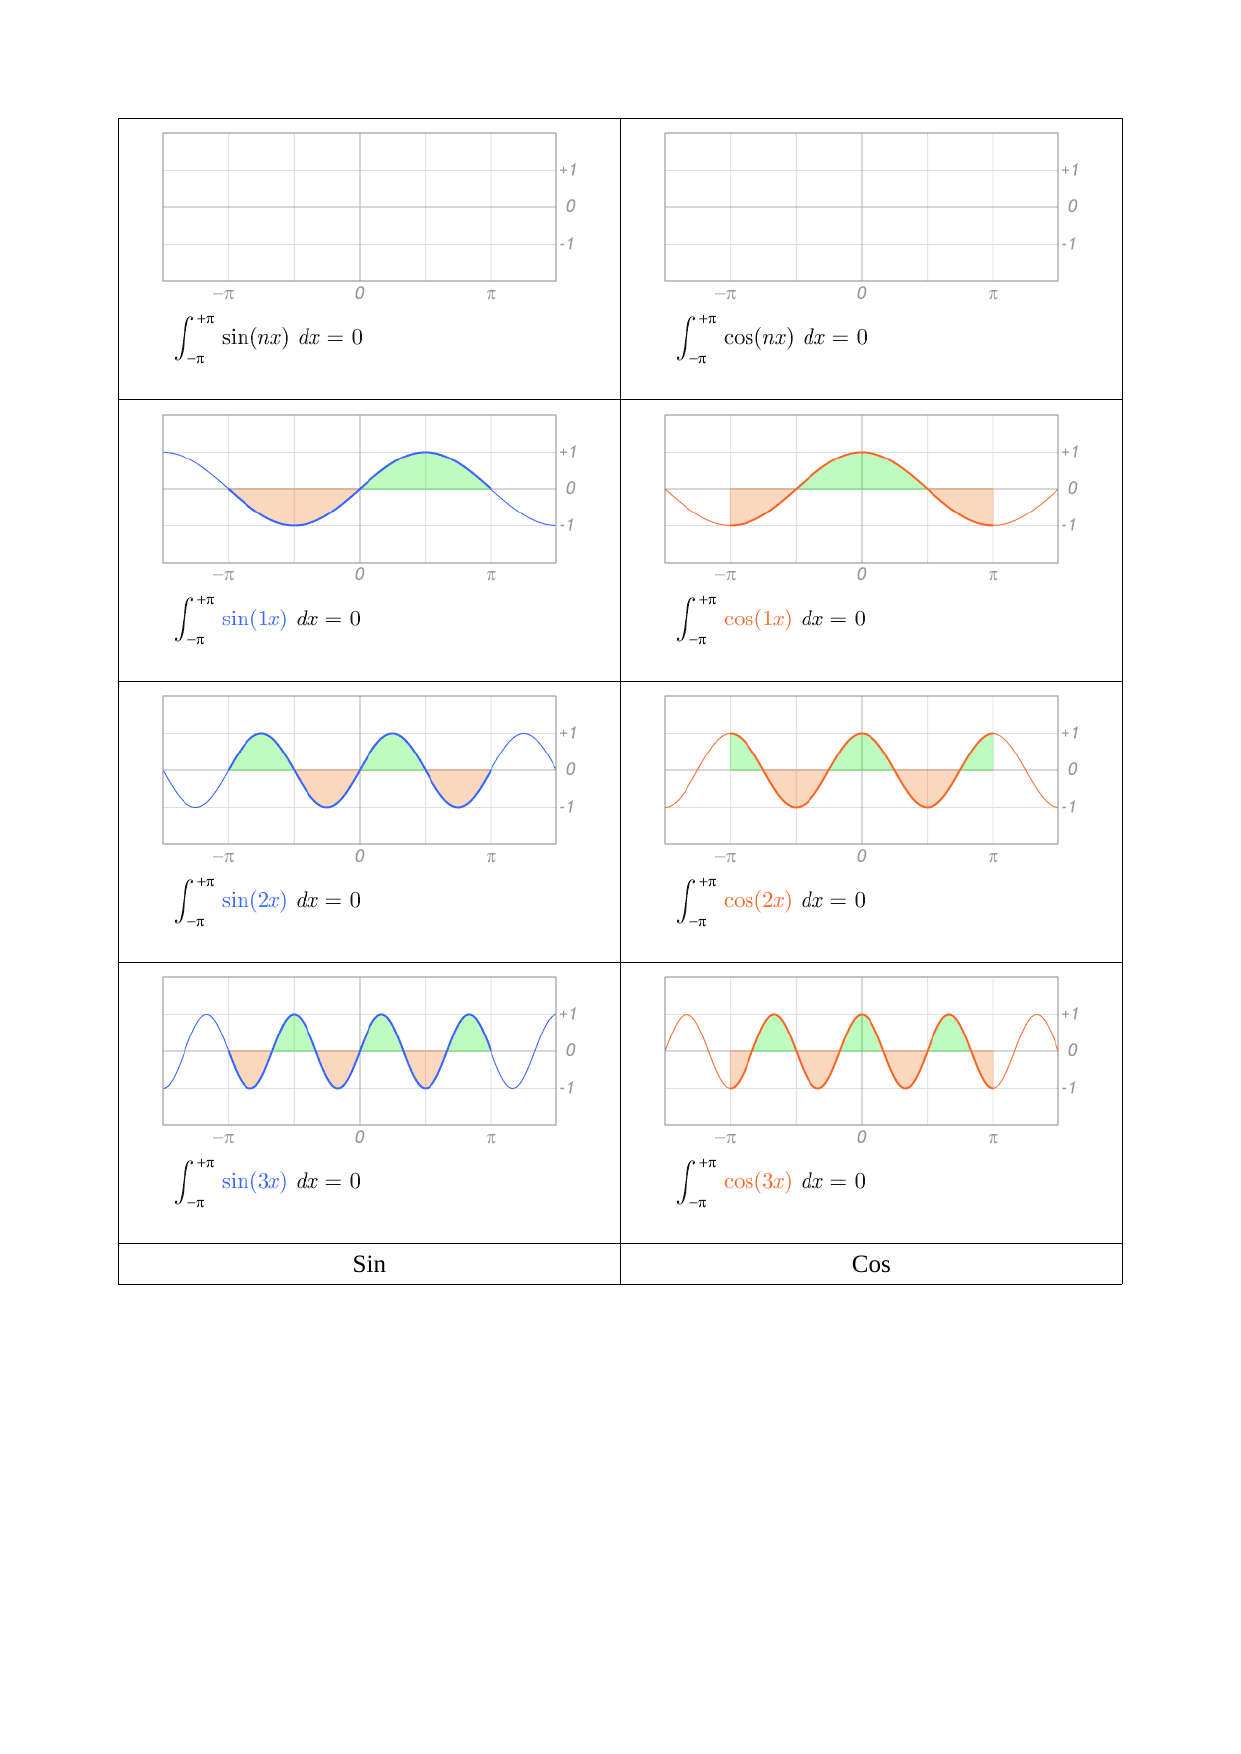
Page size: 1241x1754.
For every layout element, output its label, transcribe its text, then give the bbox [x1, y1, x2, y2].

picture [625, 686, 1117, 957]
table_cell [621, 963, 1122, 1243]
table_cell [621, 400, 1122, 681]
picture [123, 967, 615, 1238]
picture [123, 686, 615, 957]
table_cell [621, 682, 1122, 962]
picture [625, 123, 1117, 394]
picture [123, 123, 615, 394]
table_cell [119, 682, 620, 962]
table_header [621, 119, 1122, 399]
table_cell [119, 400, 620, 681]
table_cell Cos [621, 1244, 1122, 1283]
picture [625, 967, 1117, 1238]
table_cell [119, 963, 620, 1243]
table_cell Sin [119, 1244, 620, 1283]
picture [625, 405, 1117, 675]
picture [123, 405, 615, 675]
table_header [119, 119, 620, 399]
